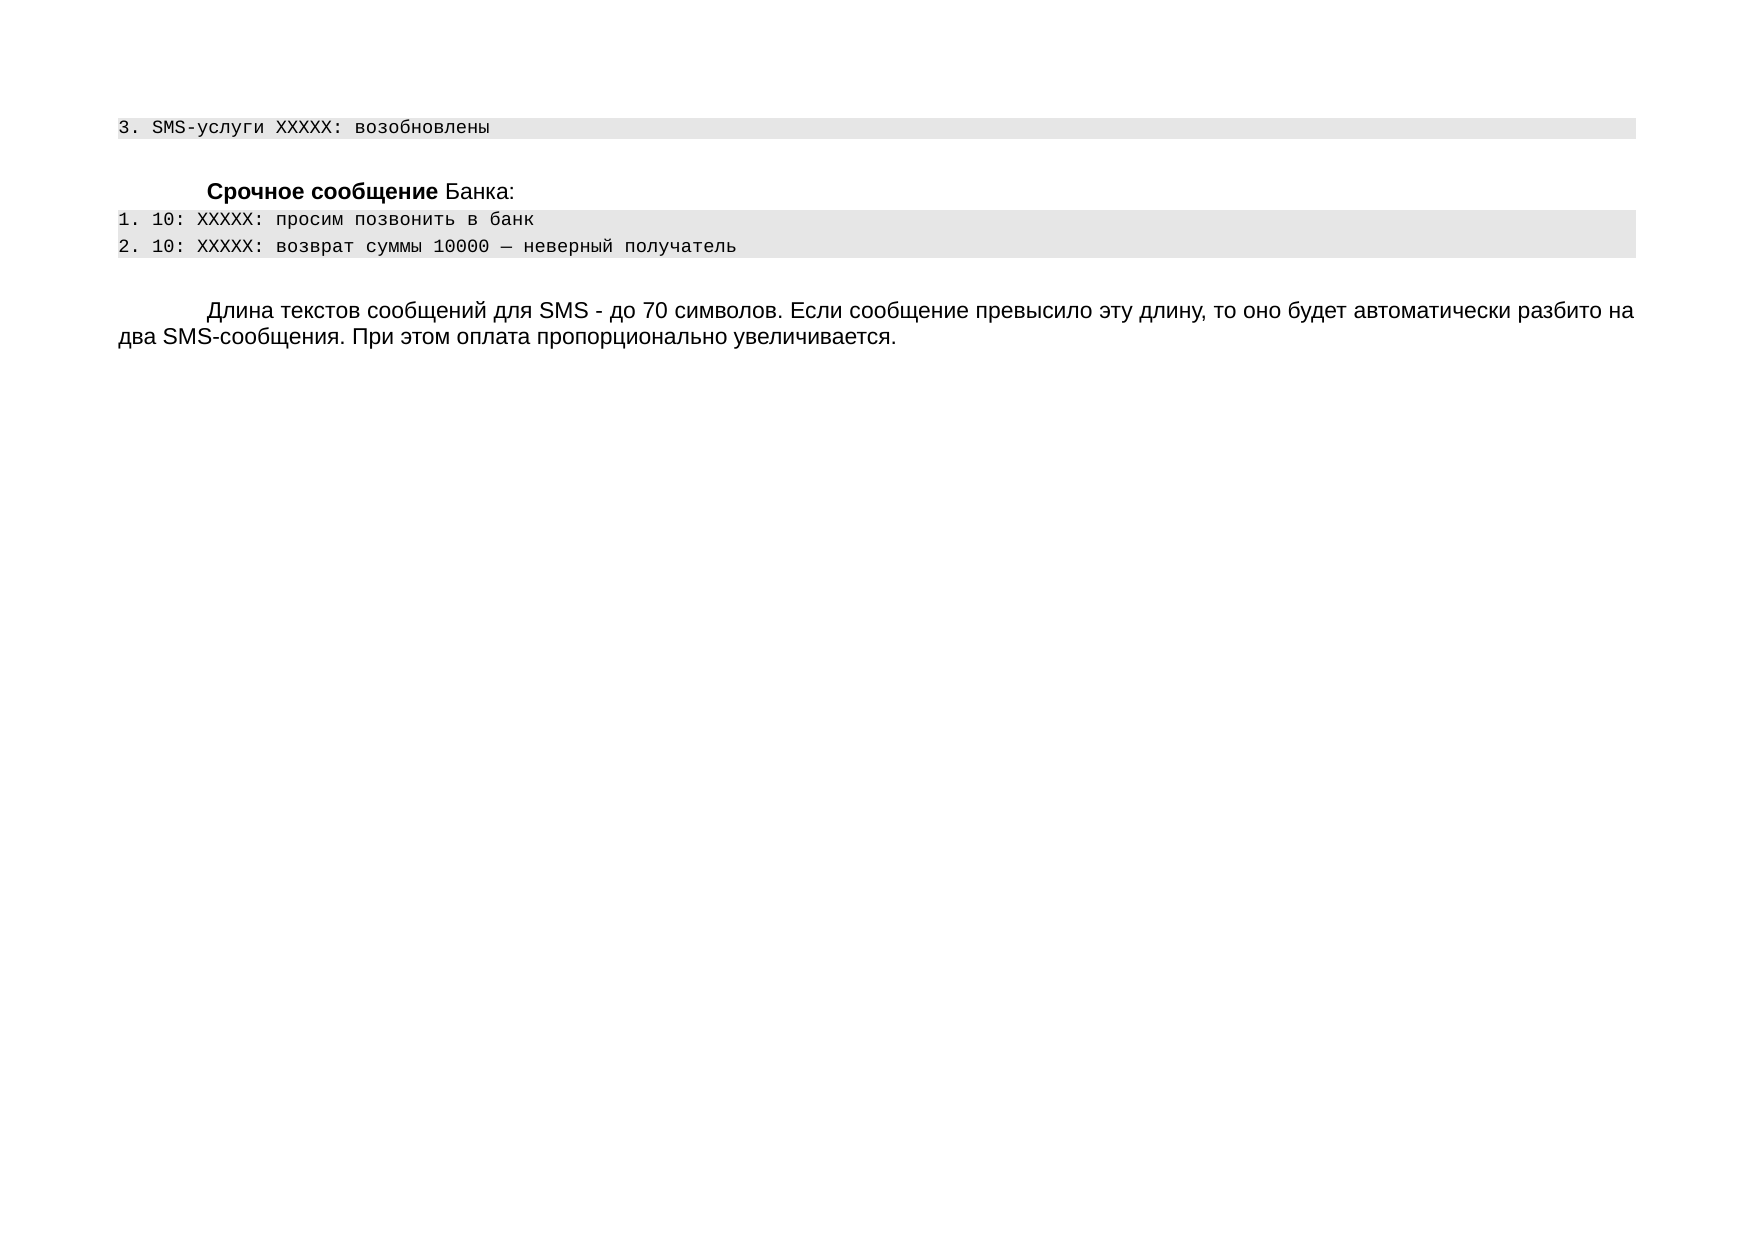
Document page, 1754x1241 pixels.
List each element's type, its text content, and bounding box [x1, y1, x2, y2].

text 1. 10: XXXXX: просим позвонить в банк [118, 210, 1636, 231]
text Длина текстов сообщений для SMS - до 70 символов. Если сообщение превысило эту длину, то оно будет автоматически разбито на два SMS-сообщения. При этом оплата пропорционально увеличивается. [118, 297, 1636, 349]
text Срочное сообщение Банка: [118, 178, 1636, 204]
text 3. SMS-услуги XXXXX: возобновлены [118, 118, 1636, 139]
text 2. 10: ХХХХХ: возврат суммы 10000 — неверный получатель [118, 237, 1636, 258]
